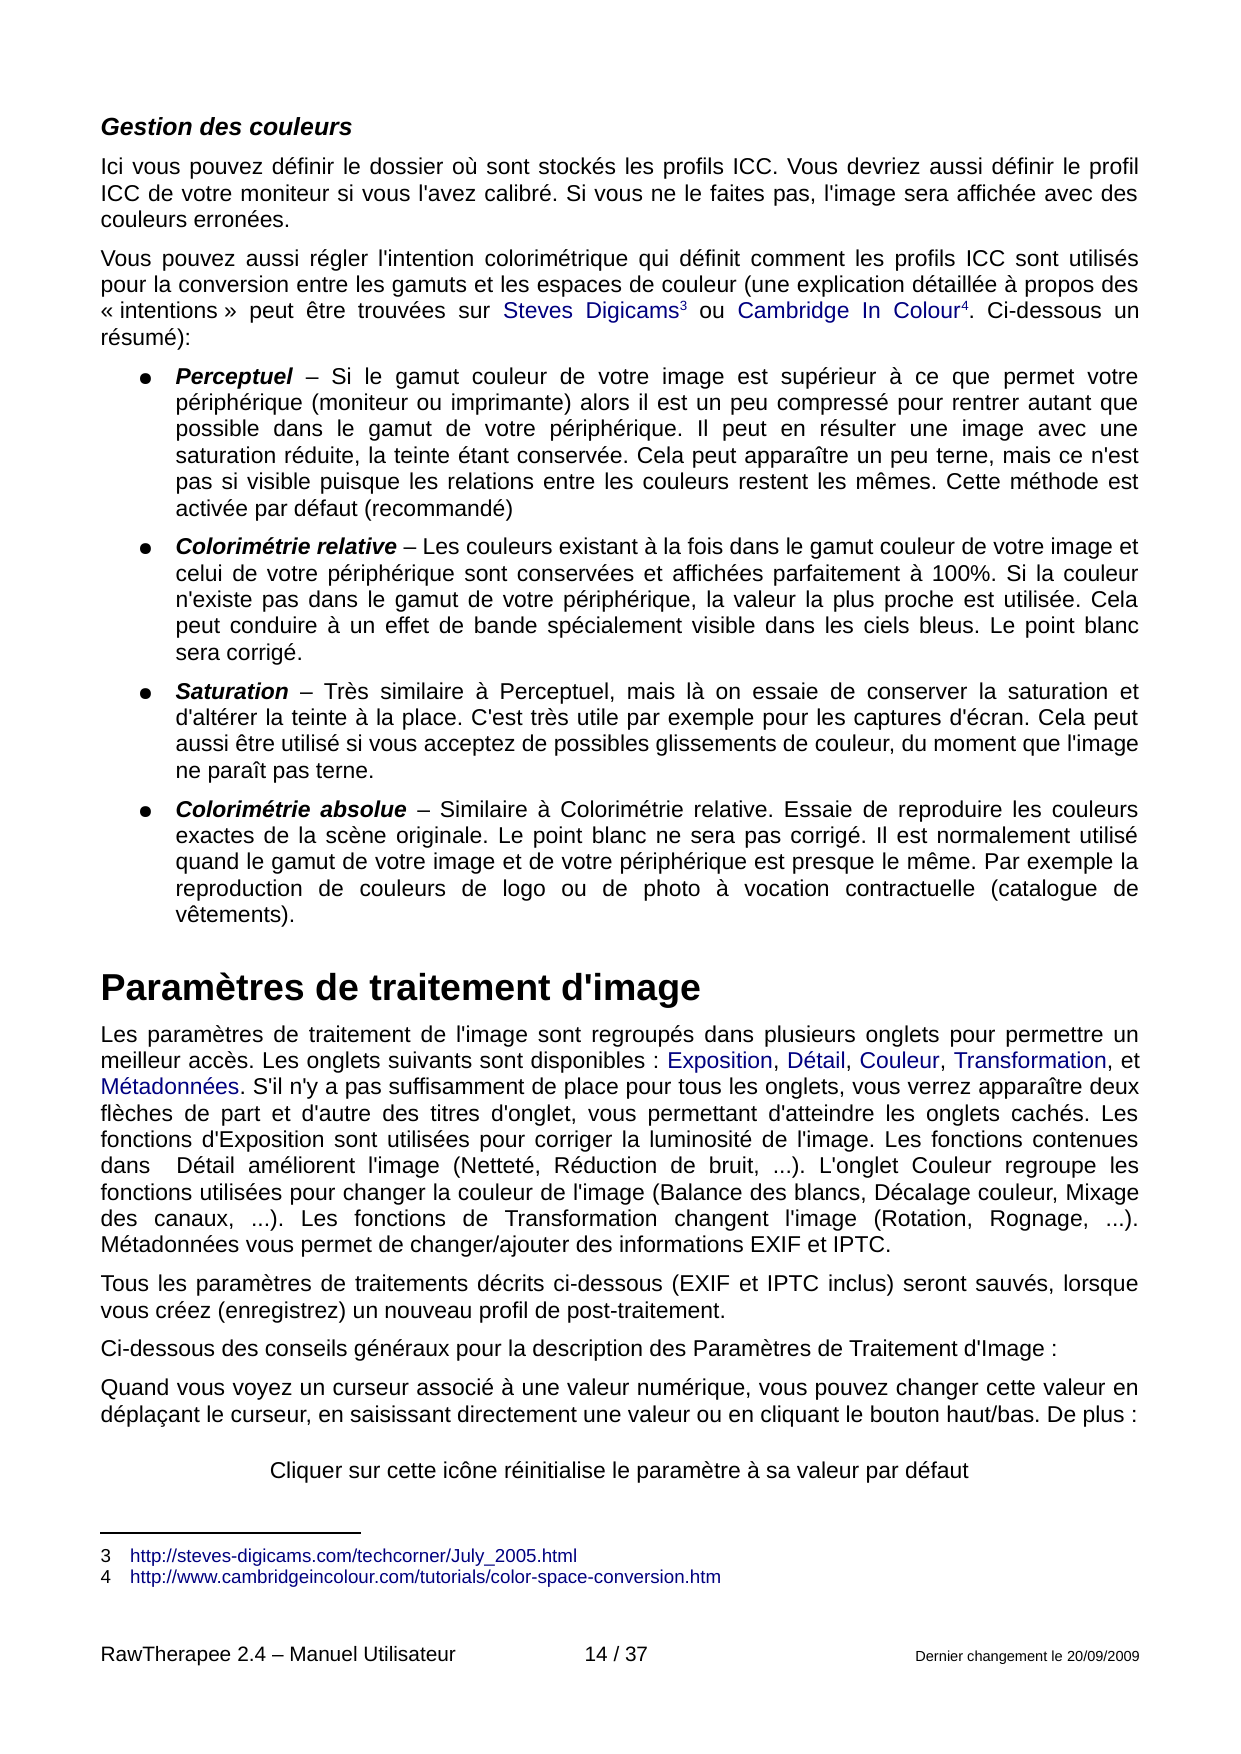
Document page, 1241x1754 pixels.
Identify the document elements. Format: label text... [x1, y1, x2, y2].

text http://steves-digicams.com/techcorner/July_2005.html [100, 1544, 1140, 1566]
subtitle Gestion des couleurs [100, 112, 1140, 141]
text Ici vous pouvez définir le dossier où sont stockés les profils ICC. Vous devriez aussi définir le profil ICC de votre moniteur si vous l'avez calibré. Si vous ne le faites pas, l'image sera affichée avec des couleurs erronées. [100, 153, 1140, 232]
text Les paramètres de traitement de l'image sont regroupés dans plusieurs onglets pour permettre un meilleur accès. Les onglets suivants sont disponibles : Exposition, Détail, Couleur, Transformation, et Métadonnées. S'il n'y a pas suffisamment de place pour tous les onglets, vous verrez apparaître deux flèches de part et d'autre des titres d'onglet, vous permettant d'atteindre les onglets cachés. Les fonctions d'Exposition sont utilisées pour corriger la luminosité de l'image. Les fonctions contenues dans Détail améliorent l'image (Netteté, Réduction de bruit, ...). L'onglet Couleur regroupe les fonctions utilisées pour changer la couleur de l'image (Balance des blancs, Décalage couleur, Mixage des canaux, ...). Les fonctions de Transformation changent l'image (Rotation, Rognage, ...). Métadonnées vous permet de changer/ajouter des informations EXIF et IPTC. [100, 1021, 1140, 1258]
table_header Cliquer sur cette icône réinitialise le paramètre à sa valeur par défaut [264, 1440, 1140, 1502]
table_header [100, 1440, 264, 1502]
list Perceptuel – Si le gamut couleur de votre image est supérieur à ce que permet votre périphérique (moniteur ou imprimante) alors il est un peu compressé pour rentrer autant que possible dans le gamut de votre périphérique. Il peut en résulter une image avec une saturation réduite, la teinte étant conservée. Cela peut apparaître un peu terne, mais ce n'est pas si visible puisque les relations entre les couleurs restent les mêmes. Cette méthode est activée par défaut (recommandé) [138, 363, 1140, 521]
list Colorimétrie absolue – Similaire à Colorimétrie relative. Essaie de reproduire les couleurs exactes de la scène originale. Le point blanc ne sera pas corrigé. Il est normalement utilisé quand le gamut de votre image et de votre périphérique est presque le même. Par exemple la reproduction de couleurs de logo ou de photo à vocation contractuelle (catalogue de vêtements). [138, 796, 1140, 927]
list Colorimétrie relative – Les couleurs existant à la fois dans le gamut couleur de votre image et celui de votre périphérique sont conservées et affichées parfaitement à 100%. Si la couleur n'existe pas dans le gamut de votre périphérique, la valeur la plus proche est utilisée. Cela peut conduire à un effet de bande spécialement visible dans les ciels bleus. Le point blanc sera corrigé. [138, 533, 1140, 665]
text Vous pouvez aussi régler l'intention colorimétrique qui définit comment les profils ICC sont utilisés pour la conversion entre les gamuts et les espaces de couleur (une explication détaillée à propos des « intentions » peut être trouvées sur Steves Digicams ou Cambridge In Colour. Ci-dessous un résumé): [100, 245, 1140, 350]
text Quand vous voyez un curseur associé à une valeur numérique, vous pouvez changer cette valeur en déplaçant le curseur, en saisissant directement une valeur ou en cliquant le bouton haut/bas. De plus : [100, 1374, 1140, 1427]
list Saturation – Très similaire à Perceptuel, mais là on essaie de conserver la saturation et d'altérer la teinte à la place. C'est très utile par exemple pour les captures d'écran. Cela peut aussi être utilisé si vous acceptez de possibles glissements de couleur, du moment que l'image ne paraît pas terne. [138, 678, 1140, 783]
text Ci-dessous des conseils généraux pour la description des Paramètres de Traitement d'Image : [100, 1335, 1140, 1362]
text Tous les paramètres de traitements décrits ci-dessous (EXIF et IPTC inclus) seront sauvés, lorsque vous créez (enregistrez) un nouveau profil de post-traitement. [100, 1270, 1140, 1323]
subtitle Paramètres de traitement d'image [100, 965, 1140, 1008]
text http://www.cambridgeincolour.com/tutorials/color-space-conversion.htm [100, 1566, 1140, 1588]
